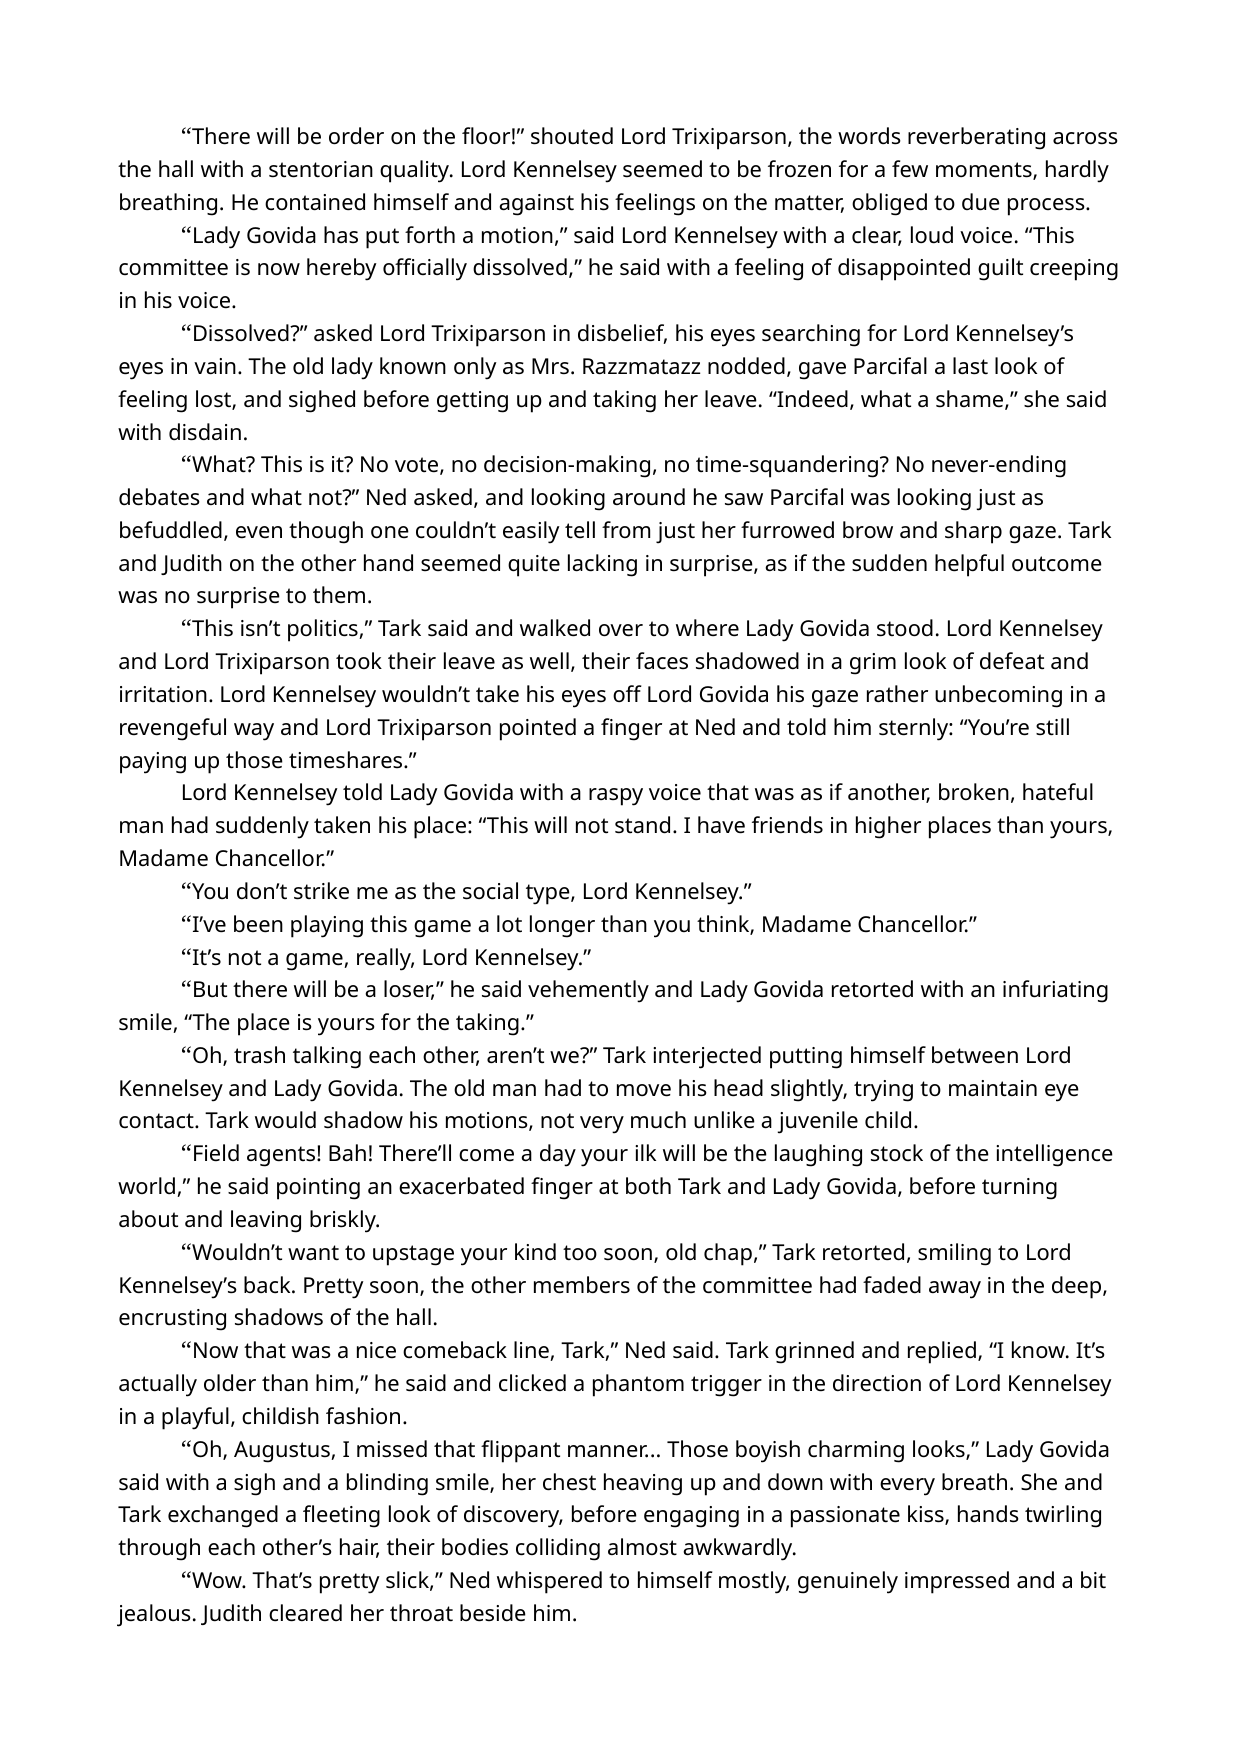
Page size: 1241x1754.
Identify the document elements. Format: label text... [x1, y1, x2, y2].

text “I’ve been playing this game a lot longer than you think, Madame Chancellor.” [118, 906, 1122, 938]
text “Dissolved?” asked Lord Trixiparson in disbelief, his eyes searching for Lord Kennelsey’s eyes in vain. The old lady known only as Mrs. Razzmatazz nodded, gave Parcifal a last look of feeling lost, and sighed before getting up and taking her leave. “Indeed, what a shame,” she said with disdain. [118, 315, 1122, 446]
text Lord Kennelsey told Lady Govida with a raspy voice that was as if another, broken, hateful man had suddenly taken his place: “This will not stand. I have friends in higher places than yours, Madame Chancellor.” [118, 774, 1122, 873]
text “What? This is it? No vote, no decision-making, no time-squandering? No never-ending debates and what not?” Ned asked, and looking around he saw Parcifal was looking just as befuddled, even though one couldn’t easily tell from just her furrowed brow and sharp gaze. Tark and Judith on the other hand seemed quite lacking in surprise, as if the sudden helpful outcome was no surprise to them. [118, 446, 1122, 610]
text “Wow. That’s pretty slick,” Ned whispered to himself mostly, genuinely impressed and a bit jealous. Judith cleared her throat beside him. [118, 1562, 1122, 1627]
text “It’s not a game, really, Lord Kennelsey.” [118, 938, 1122, 971]
text “There will be order on the floor!” shouted Lord Trixiparson, the words reverberating across the hall with a stentorian quality. Lord Kennelsey seemed to be frozen for a few moments, hardly breathing. He contained himself and against his feelings on the matter, obliged to due process. [118, 118, 1122, 217]
text “Lady Govida has put forth a motion,” said Lord Kennelsey with a clear, loud voice. “This committee is now hereby officially dissolved,” he said with a feeling of disappointed guilt creeping in his voice. [118, 217, 1122, 315]
text “Wouldn’t want to upstage your kind too soon, old chap,” Tark retorted, smiling to Lord Kennelsey’s back. Pretty soon, the other members of the committee had faded away in the deep, encrusting shadows of the hall. [118, 1234, 1122, 1332]
text “This isn’t politics,” Tark said and walked over to where Lady Govida stood. Lord Kennelsey and Lord Trixiparson took their leave as well, their faces shadowed in a grim look of defeat and irritation. Lord Kennelsey wouldn’t take his eyes off Lord Govida his gaze rather unbecoming in a revengeful way and Lord Trixiparson pointed a finger at Ned and told him sternly: “You’re still paying up those timeshares.” [118, 610, 1122, 774]
text “Oh, trash talking each other, aren’t we?” Tark interjected putting himself between Lord Kennelsey and Lady Govida. The old man had to move his head slightly, trying to maintain eye contact. Tark would shadow his motions, not very much unlike a juvenile child. [118, 1037, 1122, 1135]
text “But there will be a loser,” he said vehemently and Lady Govida retorted with an infuriating smile, “The place is yours for the taking.” [118, 971, 1122, 1037]
text “Field agents! Bah! There’ll come a day your ilk will be the laughing stock of the intelligence world,” he said pointing an exacerbated finger at both Tark and Lady Govida, before turning about and leaving briskly. [118, 1135, 1122, 1234]
text “Oh, Augustus, I missed that flippant manner... Those boyish charming looks,” Lady Govida said with a sigh and a blinding smile, her chest heaving up and down with every breath. She and Tark exchanged a fleeting look of discovery, before engaging in a passionate kiss, hands twirling through each other’s hair, their bodies colliding almost awkwardly. [118, 1431, 1122, 1562]
text “You don’t strike me as the social type, Lord Kennelsey.” [118, 873, 1122, 906]
text “Now that was a nice comeback line, Tark,” Ned said. Tark grinned and replied, “I know. It’s actually older than him,” he said and clicked a phantom trigger in the direction of Lord Kennelsey in a playful, childish fashion. [118, 1332, 1122, 1431]
